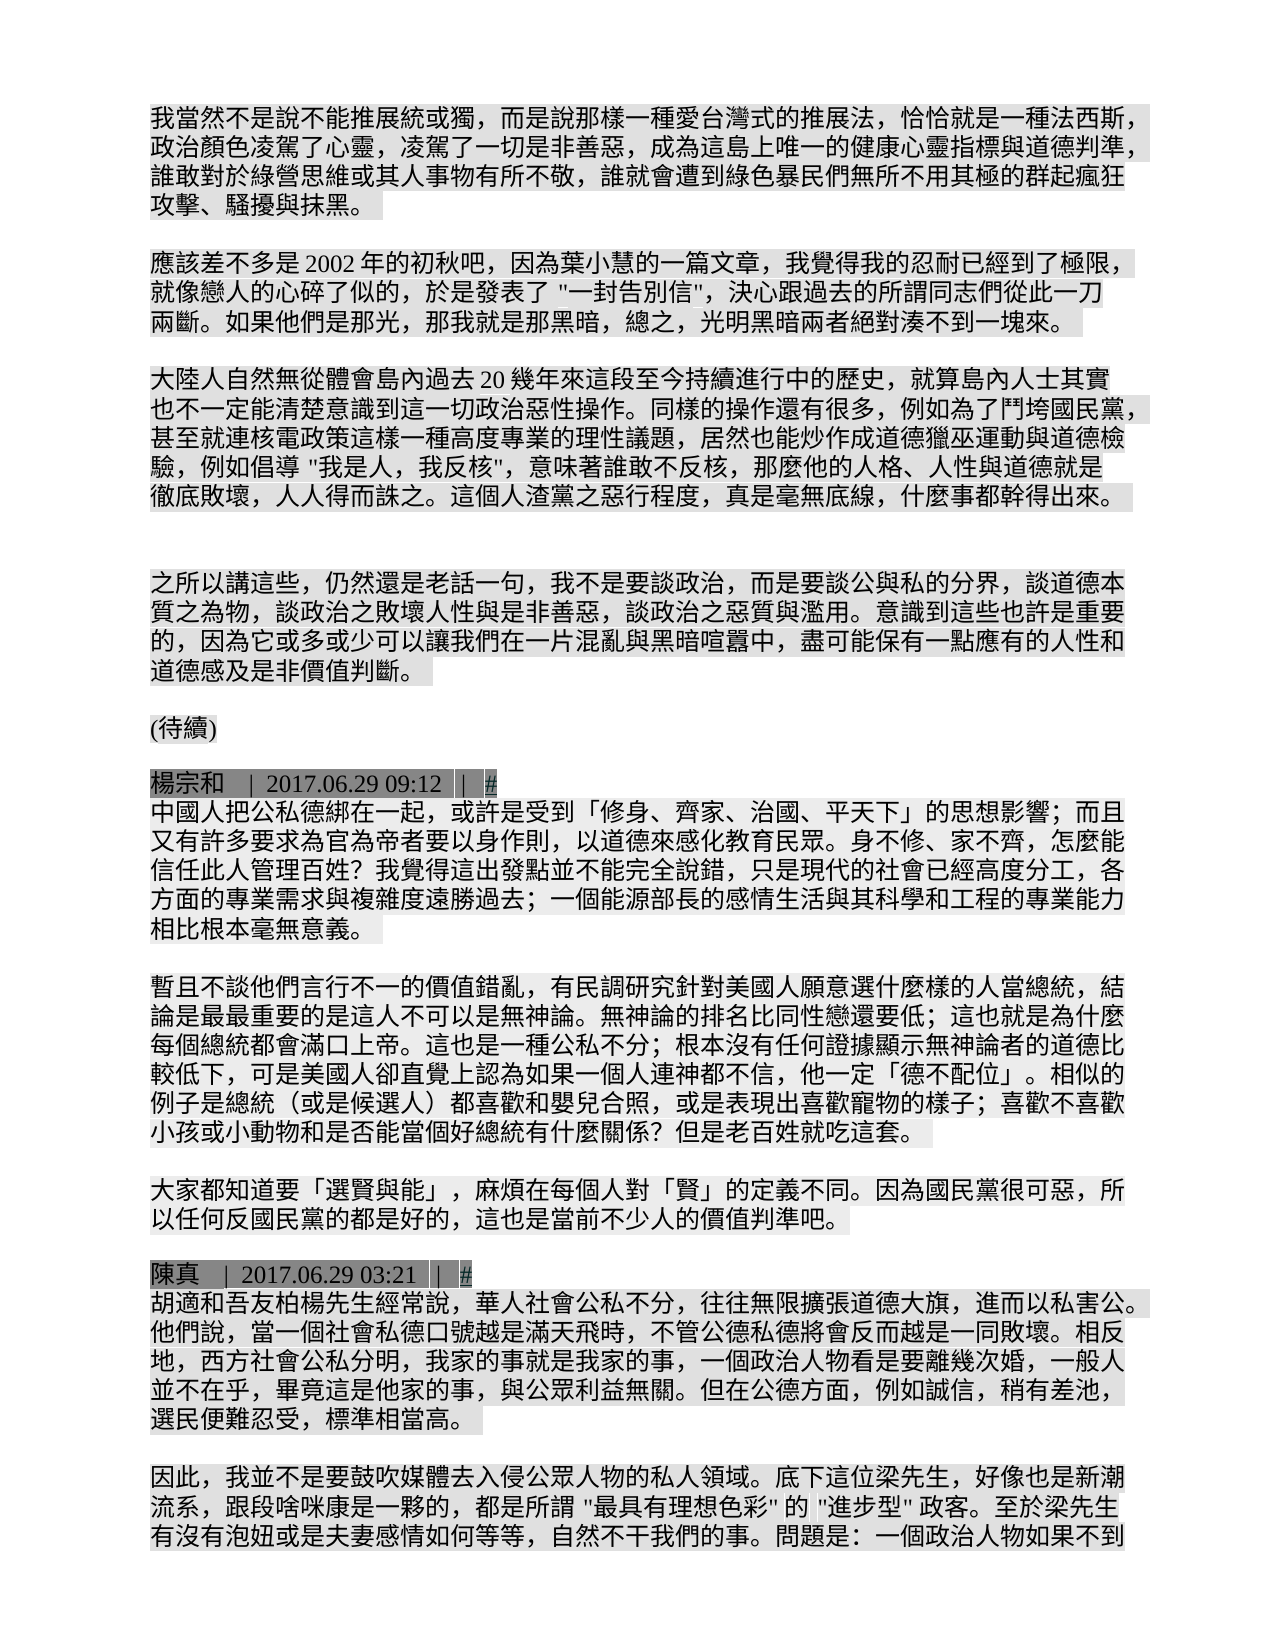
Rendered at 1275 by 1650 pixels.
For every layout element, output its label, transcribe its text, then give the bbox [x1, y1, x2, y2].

text 陳真 | 2017.06.29 03:21 | # [150, 1260, 1125, 1289]
text 楊宗和 | 2017.06.29 09:12 | # [150, 769, 1125, 798]
text 胡適和吾友柏楊先生經常說，華人社會公私不分，往往無限擴張道德大旗，進而以私害公。他們說，當一個社會私德口號越是滿天飛時，不管公德私德將會反而越是一同敗壞。相反地，西方社會公私分明，我家的事就是我家的事，一個政治人物看是要離幾次婚，一般人並不在乎，畢竟這是他家的事，與公眾利益無關。但在公德方面，例如誠信，稍有差池，選民便難忍受，標準相當高。 因此，我並不是要鼓吹媒體去入侵公眾人物的私人領域。底下這位梁先生，好像也是新潮流系，跟段啥咪康是一夥的，都是所謂 "最具有理想色彩" 的 "進步型" 政客。至於梁先生有沒有泡妞或是夫妻感情如何等等，自然不干我們的事。問題是：一個政治人物如果不到兩星期內就被人看到六次上高檔酒店吃喝玩樂，那豈不是說平均兩天就去一趟酒店？在台灣，政治究竟是什麼樣的一種工作，為何如此輕鬆愜意，足以整天在酒池肉林裏流連忘返？ 國家大事不是很龐大很複雜嗎？怎麼會這麼閒呢？我光是處理 "戶長" 的工作就覺得很累很艱難，家中大大小小的事，宛如大海裏頭的魚一樣多，根本忙不完。一下這東西壞了得修理，一下又那個東西故障須送修，一會兒冷氣壞，一會兒馬桶塞住，一會兒又得跑郵局跑銀行寄掛號、匯款、繳費，申辦這項業務，取消哪項自動轉帳等等等，一會兒又得處理哪個親友的各種事...太多了，更不用說柴米油鹽買菜洗碗洗衣燒飯整理家務等等等一大堆例行生活大小事了。而且平常還得上班，在台灣當醫生實在有夠累的，不光是看診，還有其它許多事，開會、教學、行政等等等，生活真是毫無一刻喘息。想看點書，想寫點筆記或寫點留言板，往往都得忙到三更半夜才能撥出一點時間。 我真想不通，台灣的政治人物為什麼那麼閒？這位梁先生說，因為朋友多，所以難免上酒店談事情。可是，什麼事情需要兩天就上一次酒店談？我過去仍是黨外人士時，朋友至少兩三千人，不管走到哪，常有人招呼、致意，為什麼從來沒有人找我上酒店喬事情？當時最常去的就是高醫後方校門口的麵攤，至於消費水平最豪華的就是高雄文化中心的 "御書房" 咖啡簡餐店，連KTV究竟長什麼樣我至今也不曾去過，更不用說酒店。 聽說一進去酒店消費，沒有花個幾萬元走不出大門。為什麼台灣的政治人物這麼有錢？我們一般人到外面吃飯，口渴想喝杯飲料，一看到價格120、130，往往就會開始猶豫該不該花這筆錢，為了省錢，經常都是兩人共飲一杯。為什麼台灣的政治人物上什麼高級酒店卻像進廚房那樣自然而且稀鬆平常？哪來的錢呢？ 我要說的是，梁某人絕非特例。他究竟做了什麼我不知道。不過，吃喝玩樂泡妞賭博甚至開房間玩女人，其實就是藍綠有志一同的一種基本生活常態。酒店才是政治人物的真正主戰場，根據許多政治人物之陳述，在酒店裏，藍綠根本就是一家人，哥倆好，交情好得不得了。至於議場上的所謂衝突、對罵或打架，那是演舞台劇，你若當真，那你就真的對台灣政治太外行了，那只是因應劇情需要的一種演出，互相配合演戲。就如同1989年之後，由民進黨帶領的無數所謂抗爭，百分之九十九都是演戲，都是事先跟國民黨喬好整個劇情流程，各自演出，各取政治所需。 這位梁姓綠營明日之星，他要泡多少妞，那是他家的事，重點是：台灣人到底懂不懂政治人物？你真的知道這些藍綠政客的所作所為？你真的相信什麼戮力從公、勤政愛民？那你真的是見鬼了。他們每天忙的就是不斷喬事喬事喬事，喬的目的當然就是如何鞏固一己利益，如何賺取更多暴利，如何奪得更多權力地盤，如何壯大一己勢力。難道你以為他們心裏會有一絲絲公眾利益的考量？當然好人還是有，不過卻是鳳毛鱗角極為罕見。 我從什麼時候才知道民進黨這些政治人物或社運人士是這樣子過日子呢？大約是在1987-1988年左右。經驗中，往往是這樣：開完會之後，老是說要去續攤。什麼是 "續攤"？續什麼攤？我從沒參加過不知道，不過慢慢就懂了，原來就是上酒店、開房間玩女人等等之類。 給我最大的一次衝擊是，有一回，我和三位號稱是形象牌的民進黨明日之星碰面，他們邀我來台北參加一個座談活動，我好像也是主講人之一。活動結束後，我就跟他們一起住在某個地方。夜裏大夥聊起天來，我就講起台灣的雛妓問題給他們聽。我說，數萬個台灣兒童，特別是原住民的小女生，國中甚至小學的年紀就被迫賣給黑道，推入火坑賣淫，飽受身心摧殘。 我說了一大串，像在發表演說那樣，眾人鴉雀無聲。稍後，那三位形象牌明日之星，其中一位居然開口說，"國民黨真可惡，聽得我歸卵泡火(整個生殖器氣得都冒火之意)，要不然，看要不要等一下一起去嫖妓好了，消消火。" 他們還強調："陳真你放心，我們不是嫖雛妓哦"。另一個還加碼說，"對對對！而且要嫖就要嫖外省的，我們不要欺負台灣女生！" 我聽了當場變臉。後來，半夜，他們又出現了，把我從床上叫醒，另一位形象牌，藉著幾分酒意衝到我面前，說我看不起他們，說要跟我單挑，一決雌雄，旁邊的人把他架開。 經過這次事情後，我想離開這個圈子的決心就越來越強烈。至於這三位形象清新迷人而且滿口進步理想與台獨建國理念的明日之星，其中有兩位早在十多年前就當上了相當於部長職位的高官，掌管千百億的經費預算，至今吃香喝辣，至今形象清新，至今滿口捍衛台灣主權、捍衛弱勢者等等進步理想，但所作所為，全非如此。另一位同樣位高權重。 這件事我只告訴學姊，只有學姊知道我在講誰。我之所以不想公開點名，也不想私下點名是因為，一來念及舊交情。在我保守反動的傳統觀念裏，一日為友，終生為友。既然彼此道不同，那就不相為謀，但我並不想因此傷害昔日友人。二來是因為，他們不但根本不是特例，而且說不定還是政治圈子中相對而言比較清新乾淨的政治人物。 整個故事我只想說明一件事，不是要譴責任何人，而是希望人們應該切實去理解政治、政黨、政治人物以及周邊各行各界無數同路人或外圍尾巴團體等等等的真實面貌，不要被那些可笑幼稚到爆的什麼 "偉大民主資產" 之類的空洞話術所矇騙。你應該看清詐騙集團的真相。在吃喝嫖賭結黨營私官商勾結等等等這一些事情上，藍綠基本上是沒有差別的；甚至在基層上來說，藍之腐敗，恐怕更離譜。 在這島上，檯面上真正良善的政治人物或所謂社運人士或什麼知識份子，幾個巴掌就能數完。有志於政治或公眾事務的年輕一代，與其光是譴責前人，不如自救，不如自己站出來，讓相對而言比較好的政治力量，能夠逐漸取代或抗衡舊有的藍綠惡勢力，而不再為其所騙。 當前人凋零，後人終究還是得面對自己這一代人的將來。你不可能期望別人能永遠為你效勞，一代人自有一代人必須自己去面對的挑戰與結局。 陳真2017. 06. 29. ===================== 【壹週刊】半夜帶辣妹偷歡 形象牌議員沉迷酒店直擊 2017年06月28日 北市議員梁文傑因擁有英國倫敦政經學院博士班的高學歷和正派形象，曾被民進黨力捧為明日之星，但有讀者卻向本刊爆料，梁其實經常流連酒店、夜夜笙歌，和白天專業問政的形象截然不同。 為查證爆料內容的真實性，本刊連日進行跟監調查，直擊梁文傑在六月八日至六月二十一日兩週內就進出台北市的各大高檔酒店至少六次，甚至會半夜帶年輕辣妹到疑似女方住處偷歡，還當街上演曖昧指數破表的「攬腰尋寶」戲碼。去年底，梁也曾當街和另一名清純馬尾妹當眾貼耳私語，狀甚親暱地打情罵俏，之後還一起到龍亨酒店續攤享樂！ 六月九日晚上九點多，本刊直擊，剛與朋友聚餐結束的梁文傑，一出餐廳就戴上棒球帽，獨自搭計程車直奔位於復興北路的「羞羞臉」鋼琴酒吧。下車時，梁還先將帽沿壓低掩住臉，才低頭快步走進位於地下一樓的酒吧。 梁文傑在酒吧內待到深夜十一點，離開時已帶著幾分酒意，而且身邊還伴隨了一位年約二十出頭，身材高挑曼妙，長髮及腰，穿著迷你短裙、高跟鞋的青春辣妹，二人一起搭上一輛計程車離開。 記者從後擋風玻璃可清楚看到，二人原本分坐在車子後座左右二側，但是上路後不久，梁文傑便將身體挪至中間位置，貼近坐在右側的辣妹，不時還將臉朝著辣妹頭部湊過去，辣妹起初還拉開距離稍微往右靠，梁文傑轉而採取更猛烈攻勢，霸氣伸手將辣妹一把攬向自己，二人數度頭影交疊。 二人在不停地搖晃拉扯中，計程車終於抵達汐止大同路一棟高級社區門口，二人下車後卻突然站在路邊上演男女攻防秀，梁文傑看似在找東西，手在自己的後背包中來回翻攪，一旁的辣妹也熱心幫忙，毫不避諱地直接就伸手摸上梁文傑臀部位置的口袋，二人邊找邊往門口走，忽然梁文傑像是耍脾氣似的，戲劇性地反手將辣妹推開，作勢離去。 辣妹見狀趕緊堆起笑臉追向梁文傑，熱情環住梁的手臂，使勁將他連哄帶拖地拉回門口，辣妹拿感應卡開門後，一手接過梁的後背包，一手勾著梁的手臂抓他進屋，二人看起來就像剛鬥完嘴的小情侶，至凌晨都未離開。 除了頻上酒店外，去年底本刊就曾直擊，梁文傑晚間與數名男女聚餐，結束後和其中一名女性友人當街狀甚親暱地打情罵俏，最後又一起去龍亨酒店續攤。 去年十二月二十九日晚上八點多，梁文傑與友人聚餐後，一起從建國北路的「川鍋魯旦火鍋店」離開，梁原淡定地在路邊抽菸滑手機，一名年約二十多歲，綁著馬尾、長相清純的同行女性友人，竟冷不防地從梁的後方勾住他的手臂，愉悅地將整個身體緊貼在梁的身上。 清純馬尾妹似乎是要跟梁文傑說悄悄話，梁也順勢低下頭把耳朵靠到女子嘴邊，二人狀似說話，但女子卻嘟起嘴，不知是在梁耳邊親吻還是吹氣，逗得梁害羞地笑了，女子見狀更是開懷大笑地拍了梁一下，氣氛曖昧，接著眾人就在說笑間搭乘友人的賓士車，前往南京東路三段的龍亨酒店。 本刊致電向梁文傑求證，對於經常上酒店一事，梁文傑態度淡定、語氣從容表示，由於朋友實在太多，有些朋友又喜歡約在酒店，「不得已只好去坐一坐」。 (撰文：調查組) ========================= 藍綠民代都在玩 運彩分析賺很大 鏡週刊2017年6月28日 上午桃園市中壢區22日驚傳3死命案，凶手張峻豪則在犯案後畏罪自殺，4條平均年紀不到24歲的年輕生命就此消失。據了解，死者尹守騰和倖存者楊政倫共同經營運動簽賭公司，會員總計超過3萬人，當中不乏政商名流，連藍綠陣營的年輕民代都是客戶。會員名單中滿滿都是「富二代」的名字。 其中有兩位北部地區的民代特別有名，因為兩人都有曾任部長級及部長級以上官員的爸爸，是政黨中的明日之星，也因為有「名人」加持，該分析站的生意可說蒸蒸日上，每月收入高達300萬元。 一位知曉內情的刑警私下透露，以那兩位知名的民代會員為例，3年內因簽地下運彩積欠的賭債就高達5,000萬元，還險些賠上自己的政治生涯。 [150, 1289, 1125, 1551]
text 說來大家一定不會相信，我在英國十年，從無一個外國人問我為何是白頭髮？幾歲了？怎麼不去染黑等等這一系列問題。但在台灣，這樣一種詢問，估計一年大約一百次以上，甚至連在百貨公司或電影院一同搭電梯或用餐時完全不認識的路人，都曾經幾次轉頭問我："先生，請問一下，你為什麼白頭髮？怎麼不考慮去染黑？請問你幾歲了？" 等等等。那其實就等於問說 "你怎麼不去縮奶或隆鳥或剃光頭？"一樣無聊且冒犯。西方人很顯然比較不會這樣低級，因為公私分明，對於私領域十分尊重，畢竟那是一個旁人根本無從置喙的領域，就如同某人的小鳥毛究竟應該是什麼顏色，干你屁事？ 這兩天給一群學員上課，主持人劈頭第一句話竟然是跟全體學員說，"你別看他滿頭白髮哦，其實...他是留英的"，彷彿 "滿頭白髮"是一種缺陷似的，因此需要先替我說上幾句辯護，證明我能力和年齡都還能勝任，大家要對我有信心。這其實還算溫和的，至於有些心智能力低下的就更不用說了，指指點點，"啊你是幾歲啦？怎麼會滿頭白髮？用腦過度是不是？啊你不是精神科的醫生，啊你自己也有壓力哦？啊你自己都顧不好，怎麼給人治病啊？" 這一說，往往可以說上十幾二十分鐘。 許多時候，在日常生活中，哪怕也許我只是出去找個麵攤叫一碗麵吃，老闆娘還沒開口，就在她開口前的幾秒鐘，我就知道她要問些什麼了，肯定又是要盤問我這一系列問題。有幾次，我就直接幫對方先問了，"你是要問我為何白頭髮？幾歲了？怎麼不去染黑？" 對不對。許多時候，我很想故意拿對方的各種身體特徵來反問，例如："妳的胸部怎麼腫成這樣？請問妳是在當奶媽嗎？"有些時候，我甚至很想幫對方加碼詢問，比方說："可是，倫家的小鳥毛是黑色的耶！不信嗎？有沒有興趣看看啊？" 我當然不敢這麼做，畢竟我知道人們並無惡意。不過，雖無惡意，八卦卻是一種低能心靈與脆弱人格的特徵。在醫院裏，同事之間，八卦滿天飛，每天都有。我從不參與一句，並非我道德崇高，而是我沒有那樣一種窩囊心靈。我無絲毫興趣私下去議論別人的家務事，太低能了。不但低能，而且深具侵略性，彷彿人不是人，而只是一種八卦的總和。 大多時候，我知道人們從這樣一系列的髮色質問中能得到莫大的低級樂趣，於是我往往就乾脆自動犧牲小我，創造一些讓他們更開心的笑話，以娛大眾。比方說，曾經有病人誇我，"陳醫師好年輕啊，應該還沒七十歲吧？！" 每次我說這類自我嘲諷的笑話給質問者聽，他們就更開心了。 除了白髮，職業也是一個主要發問系列。一旦台灣人知道你是醫生，接下來第一道問題肯定是問你 "一個月賺多少錢？" 然後對你充滿錢財這方面的偏見與認定，認定你一定很有錢。萬一他相信你沒什麼錢而且看你穿著十分破舊，他就會說人家誰誰誰哪個醫生一個月賺多少耶，意思是你肯定不是一個優秀有成就的醫生，然後就會對你逐漸有一種難以掩飾的戲謔與輕蔑。特別是當你在一些比較基層的地區性醫院工作時，甚至連員工同事也會看不起你，意思是說，他不會以一般台灣人對於醫生的那種仰慕佩服的眼光看待你，他覺得他是可以跟你平起平坐的，但他覺得自己就只能用遠距仰角的姿勢去瞻仰其他 "名醫"，因為他認定，倘若你是個 "成功" 的 "名醫"，怎麼可能會來 "這種" 醫院工作？所謂 "這種" 醫院，指的是它很基層，而不是"有名"的大醫院或醫學中心。 講這些是要給公、私問題鋪個路。也許探私窺密帶給許多人一種莫名的興奮快感，特別是當它是一種負面訊息時，也許感覺就更爽了，但這畢竟是一種低能猥瑣心靈的特徵與養份。台灣人的個性似乎就是如此，對於與大眾無關、並且根本無從理解與討論的私領域，非常非常非常非常有興趣，但是，對於公眾是非卻毫無興趣可言。美國就算殺死一億人，恐怕也比不上比方說某個爆奶正妹主播胸前的一粒青春痘更能引起他的興趣與熱情。 你看，每隔一小段時間，台灣社會就會出現某個什麼私人事件，然後媒體就會天天疲勞轟炸，全民參與討論，蠢血沸騰到爆，伸張所謂正義。美國就算侵略血洗一百個國家，也引不起這麼火熱狂暴的興趣與激情。而且，誰敢稍有意見不同，全民便霸凌抹黑之，真的是非常低能猥瑣的一個社會。 我從不去任何其它地方留言，因為我知道幾乎沒有一個地方會在乎公私分明以及私領域之神聖性的問題，簡單說就是，台灣人缺乏議論事情與想法的能力，但是對於製造或談論人身八卦卻十分激情與擅長，熱度破表。 當然，朋友之間要問什麼或談什麼統統都沒問題。上面的白髮例子指的純粹是路人或萍水相逢的陌生人，各自素昧平生，卻對別人的頭髮顏色如此感興趣，這已經不是少數人的問題，而是一種島上極其普遍的文化屬性與現象了；人們對於他人腦殼底下的東西或方寸之間絲毫不感興趣，但卻對於頭皮以上的頭髮顏色居然如此嚴重關切。此一現象之荒唐，就如同台灣人對於哪怕僅僅只是某個路人甲和路人乙之間發生了什麼外人不可能知道的私人糾紛如此熱烈關切，但是，對於事關眾人長久生死存亡的公眾事務，卻完完全全提不起一絲興趣，你很難說這是一種成熟社會或健康心靈的表現。 講這麼多，只是為了回到前一則留言。事實上，我並不認為公德私德是一個有效良好的分類。世俗道德之為物，難道不就是一種公眾概念？何來私德？根本不存在所謂私德。或者也可以這麼說：倘若道德是一種私密性的存在，如何可能對它做出評價？也就是說，就算有私德這回事，我們也根本無從評價。就算法律在私人事務之間做出裁判，也僅僅只是針對法律概念，而非道德裁判。法律混雜道德不但是落後的野蠻的，同時也是危險的，因為它越了界，居然對私密主觀之唯心世界做出概念上不可能成立的道德裁判。這樣一種對於私密世界的越界、侵略與冒犯，本身就是一種最大的敗德。 若由我來分類，我會說：所有道德都是公眾概念，沒有私德這東西；就如同所有語言都是公眾概念，絕對沒有一種語言是僅僅屬於某個人而不曾為其他人所知的。換個方式也可以這麼說，道德有兩種，一種可說可議可批判，另一種則不可說無法議論無從批判，套句維根斯坦的名言，"對於那些不可說的東西，我們只能保持沉默"。 相對於這樣一種態度，無非就是柏楊或胡適所經常批評的那樣一種公私不分，高舉所謂私德大旗，以私害公，甚至病態到這樣一種瘋狂地步：對於不可知不可說無法思議難以評價的私人事務，哇，X它媽的真是興奮熱烈到極點，眾人傾巢而出，爭相發言，每次簡直就是一場瘋狂的全民灑口水、敲鍵盤運動，大家愛怎麼說就能怎麼說，指指點點，口水多過茶，任意想像，信口開河，好像簡直就要爽死了似的，但卻又美其名為愛心或正義，其實不是，是嗜血。他並不是真的在乎什麼，他只是聞到血腥的味道，爭相舔舐，覺得很爽。一旦瘋狂八卦熱潮一過，就立即意興闌珊，彷彿根本沒這回事。 我想，我應該是台灣第一個公開批評 "愛台灣" 的人。這個口號在20年前剛出現時，人們根本不會把它看成一種邪惡之物。一開始，我寫信給人渣黨內一些昔日舊識大老們，表達我對他們提倡這種法西斯概念的強烈反感，因為非常卑鄙且有害。記得當時有個跟我很要好的老師，一位台大十分德高望重的教授，看到了這些信和文章，很納悶地寫信給我說他實在看不出來 "愛台灣" 有哪一點不對？ 後來，"愛台灣" 之聲更是甚囂塵上，我實在受不了，就發表了 "給長老教會的一封公開信"，從此揭開我新一波的悲慘命運。這封信寫完之後，藏在倉庫裏藏了好幾個月後才發表，因為我實在不想公開用很嚴厲的話批評 "同志"。所謂 "愛台灣"，難道你看不出來它其實就是 "愛台灣國" 的簡稱？但我反對的不是愛哪一國，而是反對政治概念成為一種道德唯心私密概念 (例如 "愛") 的判準，甚至是唯一判準，藉以檢驗個人內心，從而畫分敵我，妖魔化異己。政治居然囂張到檢驗起每個人的內心狀態來了，誰對台獨或台灣種種或人渣黨稍有批評，馬上就會被冠上一個 "不愛台灣" 的道德罪名，人人得而誅之。如果這不叫做法西斯，什麼是法西斯？ 法律尚且不應該入侵私密唯心領域，做為獎懲判準，何況政治。其實早在這之前，差不多1995-1996年左右，腐敗貪婪行事齷齪邪惡的大漢奸李登輝，就曾推動過一個叫 "心靈改造工程" 運動，說要改造台灣人的內心，朝所謂 "本土認同" 來深化心靈 ，簡單說就是為台獨進一步暖身。 這個 "心靈改造工程" 當然很成功，但它一開始是以一種比較隱約的方式進行洗腦工程，兩年後轉化成 "愛台灣" 之後，卻是以一種十分高調、大扣紅帽子的方式，肆無忌憚地進行政治獵巫，開始大舉醜化所謂的 "他們中國人"，美化並神聖化 "我們台灣人"。在邱義仁的策畫下，掀起一波以挑撥族群仇恨方式的政治鬥爭與洗腦。 一兩年後，阿扁當權，這波醜化 "他們中國人" 的獵巫行動與挑撥族群仇恨對立的 "心靈改造工程"，自此如入無人之境，為所欲為，跡近瘋狂。2008年，馬英九以壓倒性票數當選總統，但他不但沒有撥亂反正，反而處處迎合，說要當一個什麼 "全民" 總統，不知道是真蠢還是故意裝糊塗。不過這不是我要說的。重點不是政治，而是政治居然凌駕了基本人性與道德，政治居然成為一種檢驗道德與心靈的鬥爭工具。 我當然不是說不能推展統或獨，而是說那樣一種愛台灣式的推展法，恰恰就是一種法西斯，政治顏色凌駕了心靈，凌駕了一切是非善惡，成為這島上唯一的健康心靈指標與道德判準，誰敢對於綠營思維或其人事物有所不敬，誰就會遭到綠色暴民們無所不用其極的群起瘋狂攻擊、騷擾與抹黑。 應該差不多是2002年的初秋吧，因為葉小慧的一篇文章，我覺得我的忍耐已經到了極限，就像戀人的心碎了似的，於是發表了 "一封告別信"，決心跟過去的所謂同志們從此一刀兩斷。如果他們是那光，那我就是那黑暗，總之，光明黑暗兩者絕對湊不到一塊來。 大陸人自然無從體會島內過去20幾年來這段至今持續進行中的歷史，就算島內人士其實也不一定能清楚意識到這一切政治惡性操作。同樣的操作還有很多，例如為了鬥垮國民黨，甚至就連核電政策這樣一種高度專業的理性議題，居然也能炒作成道德獵巫運動與道德檢驗，例如倡導 "我是人，我反核"，意味著誰敢不反核，那麼他的人格、人性與道德就是徹底敗壞，人人得而誅之。這個人渣黨之惡行程度，真是毫無底線，什麼事都幹得出來。 之所以講這些，仍然還是老話一句，我不是要談政治，而是要談公與私的分界，談道德本質之為物，談政治之敗壞人性與是非善惡，談政治之惡質與濫用。意識到這些也許是重要的，因為它或多或少可以讓我們在一片混亂與黑暗喧囂中，盡可能保有一點應有的人性和道德感及是非價值判斷。 (待續) [150, 75, 1125, 744]
text 中國人把公私德綁在一起，或許是受到「修身、齊家、治國、平天下」的思想影響；而且又有許多要求為官為帝者要以身作則，以道德來感化教育民眾。身不修、家不齊，怎麼能信任此人管理百姓？我覺得這出發點並不能完全說錯，只是現代的社會已經高度分工，各方面的專業需求與複雜度遠勝過去；一個能源部長的感情生活與其科學和工程的專業能力相比根本毫無意義。 暫且不談他們言行不一的價值錯亂，有民調研究針對美國人願意選什麼樣的人當總統，結論是最最重要的是這人不可以是無神論。無神論的排名比同性戀還要低；這也就是為什麼每個總統都會滿口上帝。這也是一種公私不分；根本沒有任何證據顯示無神論者的道德比較低下，可是美國人卻直覺上認為如果一個人連神都不信，他一定「德不配位」。相似的例子是總統（或是候選人）都喜歡和嬰兒合照，或是表現出喜歡寵物的樣子；喜歡不喜歡小孩或小動物和是否能當個好總統有什麼關係？但是老百姓就吃這套。 大家都知道要「選賢與能」，麻煩在每個人對「賢」的定義不同。因為國民黨很可惡，所以任何反國民黨的都是好的，這也是當前不少人的價值判準吧。 [150, 798, 1125, 1235]
